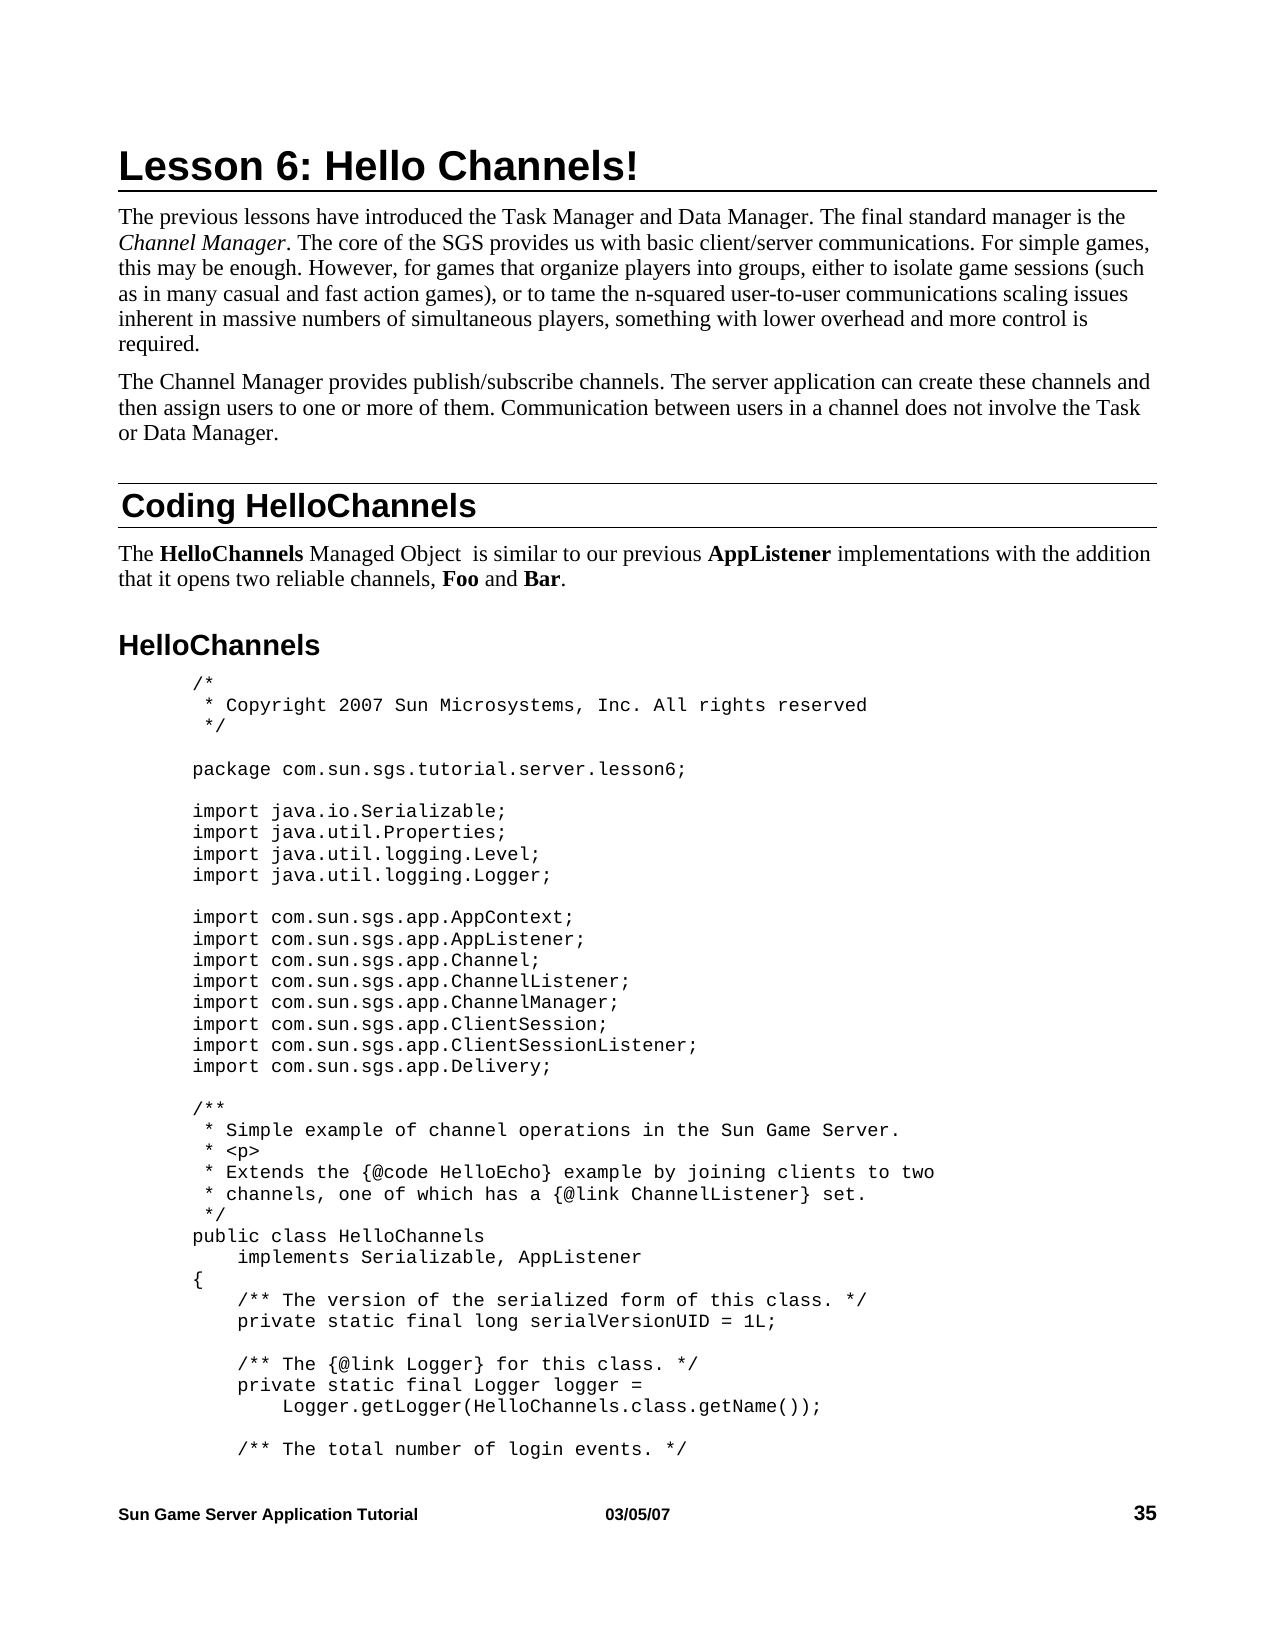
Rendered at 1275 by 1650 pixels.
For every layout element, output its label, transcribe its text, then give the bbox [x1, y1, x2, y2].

text The previous lessons have introduced the Task Manager and Data Manager. The final standard manager is the Channel Manager. The core of the SGS provides us with basic client/server communications. For simple games, this may be enough. However, for games that organize players into groups, either to isolate game sessions (such as in many casual and fast action games), or to tame the n-squared user-to-user communications scaling issues inherent in massive numbers of simultaneous players, something with lower overhead and more control is required. [118, 204, 1157, 357]
text The Channel Manager provides publish/subscribe channels. The server application can create these channels and then assign users to one or more of them. Communication between users in a channel does not involve the Task or Data Manager. [118, 369, 1157, 446]
text The HelloChannels Managed Object is similar to our previous AppListener implementations with the addition that it opens two reliable channels, Foo and Bar. [118, 541, 1157, 592]
subtitle HelloChannels [118, 629, 1157, 662]
subtitle Coding HelloChannels [118, 484, 1157, 527]
text /* * Copyright 2007 Sun Microsystems, Inc. All rights reserved */ package com.sun.sgs.tutorial.server.lesson6; import java.io.Serializable; import java.util.Properties; import java.util.logging.Level; import java.util.logging.Logger; import com.sun.sgs.app.AppContext; import com.sun.sgs.app.AppListener; import com.sun.sgs.app.Channel; import com.sun.sgs.app.ChannelListener; import com.sun.sgs.app.ChannelManager; import com.sun.sgs.app.ClientSession; import com.sun.sgs.app.ClientSessionListener; import com.sun.sgs.app.Delivery; /** * Simple example of channel operations in the Sun Game Server. * <p> * Extends the {@code HelloEcho} example by joining clients to two * channels, one of which has a {@link ChannelListener} set. */ public class HelloChannels implements Serializable, AppListener { /** The version of the serialized form of this class. */ private static final long serialVersionUID = 1L; /** The {@link Logger} for this class. */ private static final Logger logger = Logger.getLogger(HelloChannels.class.getName()); /** The total number of login events. */ [192, 674, 1098, 1461]
subtitle Lesson 6: Hello Channels! [118, 143, 1157, 190]
